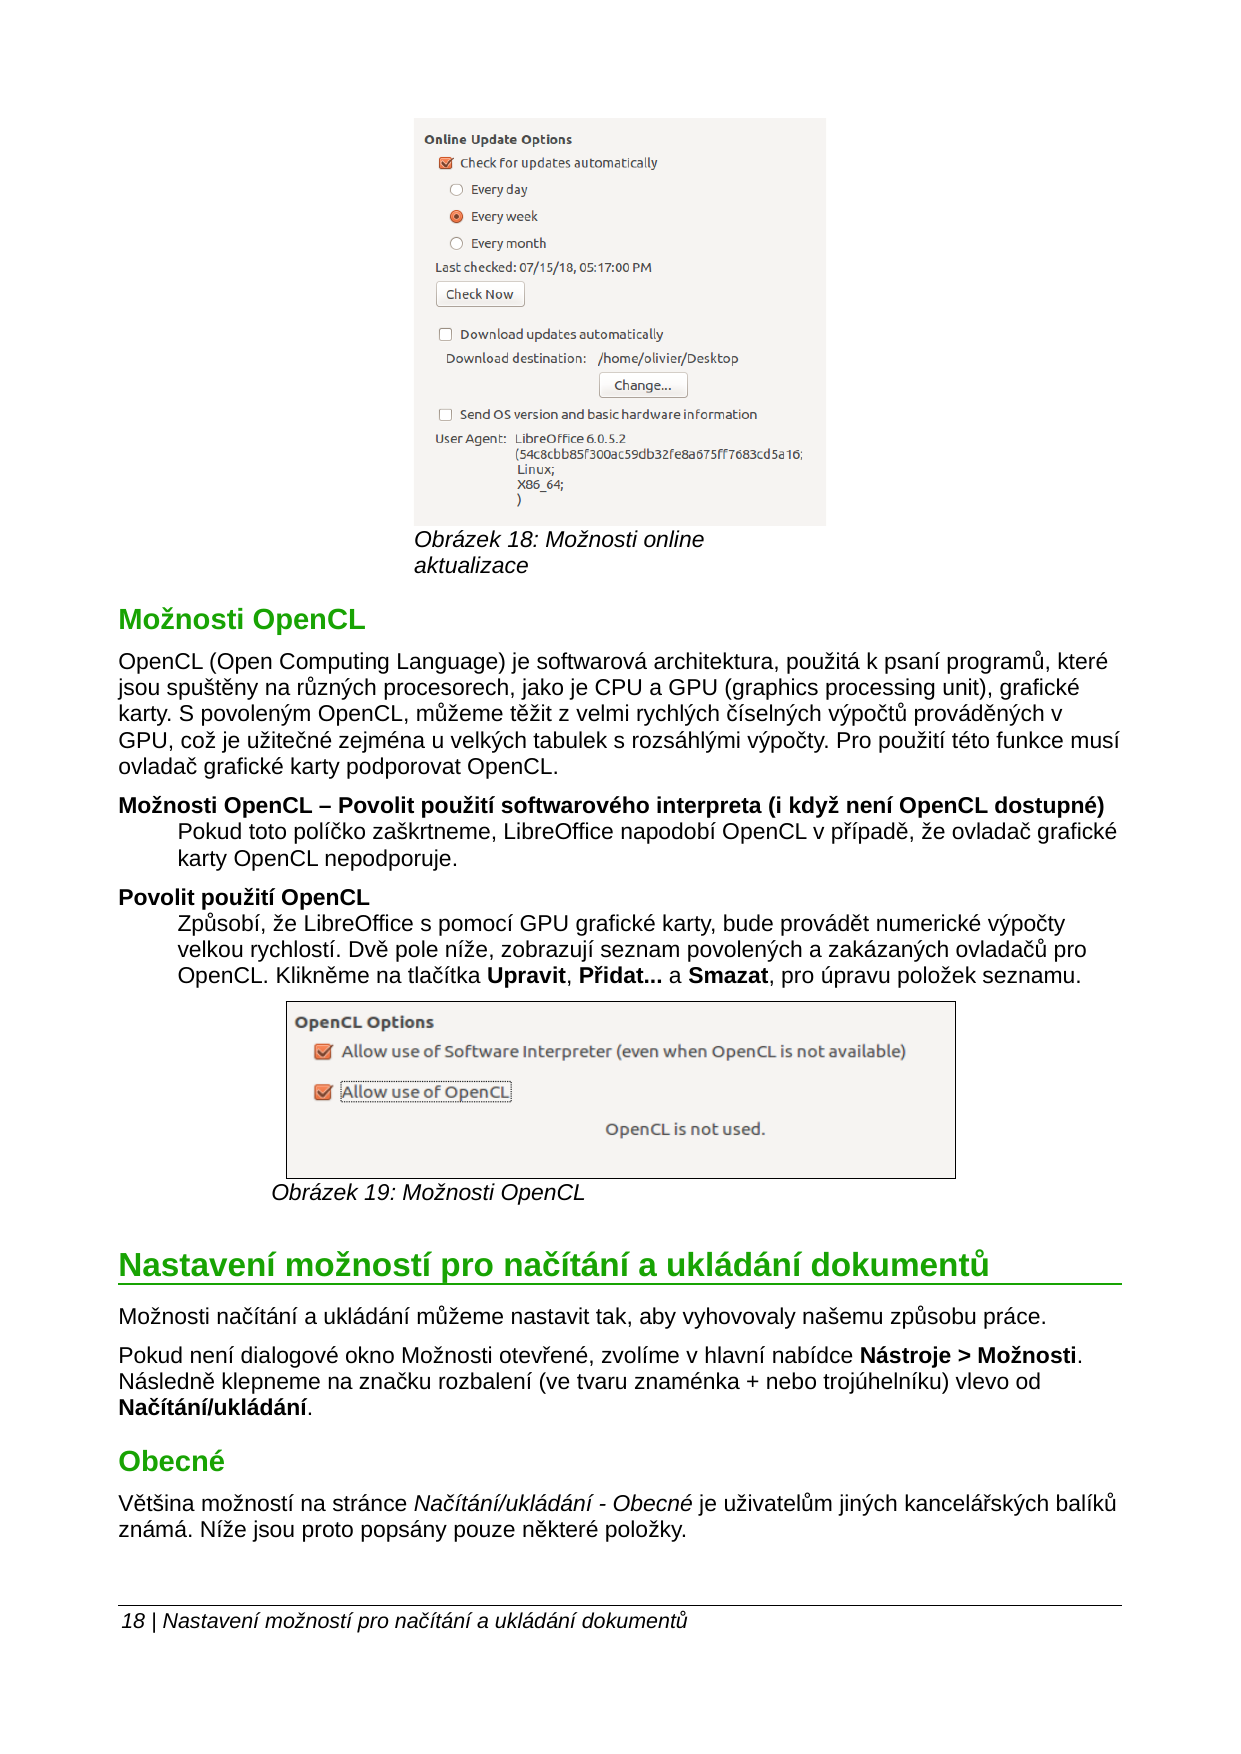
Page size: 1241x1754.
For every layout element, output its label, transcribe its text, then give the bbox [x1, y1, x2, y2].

text Obrázek 19: Možnosti OpenCL [271, 1001, 969, 1205]
picture [287, 1002, 955, 1178]
text OpenCL (Open Computing Language) je softwarová architektura, použitá k psaní programů, které jsou spuštěny na různých procesorech, jako je CPU a GPU (graphics processing unit), grafické karty. S povoleným OpenCL, můžeme těžit z velmi rychlých číselných výpočtů prováděných v GPU, což je užitečné zejména u velkých tabulek s rozsáhlými výpočty. Pro použití této funkce musí ovladač grafické karty podporovat OpenCL. [118, 648, 1122, 779]
subtitle Nastavení možností pro načítání a ukládání dokumentů [118, 1244, 1122, 1283]
text Pokud není dialogové okno Možnosti otevřené, zvolíme v hlavní nabídce Nástroje > Možnosti. Následně klepneme na značku rozbalení (ve tvaru znaménka + nebo trojúhelníku) vlevo od Načítání/ukládání. [118, 1342, 1122, 1421]
text Možnosti načítání a ukládání můžeme nastavit tak, aby vyhovovaly našemu způsobu práce. [118, 1303, 1122, 1329]
text Způsobí, že LibreOffice s pomocí GPU grafické karty, bude provádět numerické výpočty velkou rychlostí. Dvě pole níže, zobrazují seznam povolených a zakázaných ovladačů pro OpenCL. Klikněme na tlačítka Upravit, Přidat... a Smazat, pro úpravu položek seznamu. [177, 910, 1122, 989]
picture [413, 118, 827, 526]
text Povolit použití OpenCL [118, 883, 1122, 910]
text Většina možností na stránce Načítání/ukládání - Obecné je uživatelům jiných kancelářských balíků známá. Níže jsou proto popsány pouze některé položky. [118, 1490, 1122, 1542]
text Obrázek 18: Možnosti online aktualizace [414, 526, 826, 579]
text Možnosti OpenCL – Povolit použití softwarového interpreta (i když není OpenCL dostupné) [118, 792, 1122, 818]
subtitle Obecné [118, 1444, 1122, 1478]
text Pokud toto políčko zaškrtneme, LibreOffice napodobí OpenCL v případě, že ovladač grafické karty OpenCL nepodporuje. [177, 818, 1122, 871]
subtitle Možnosti OpenCL [118, 602, 1122, 636]
